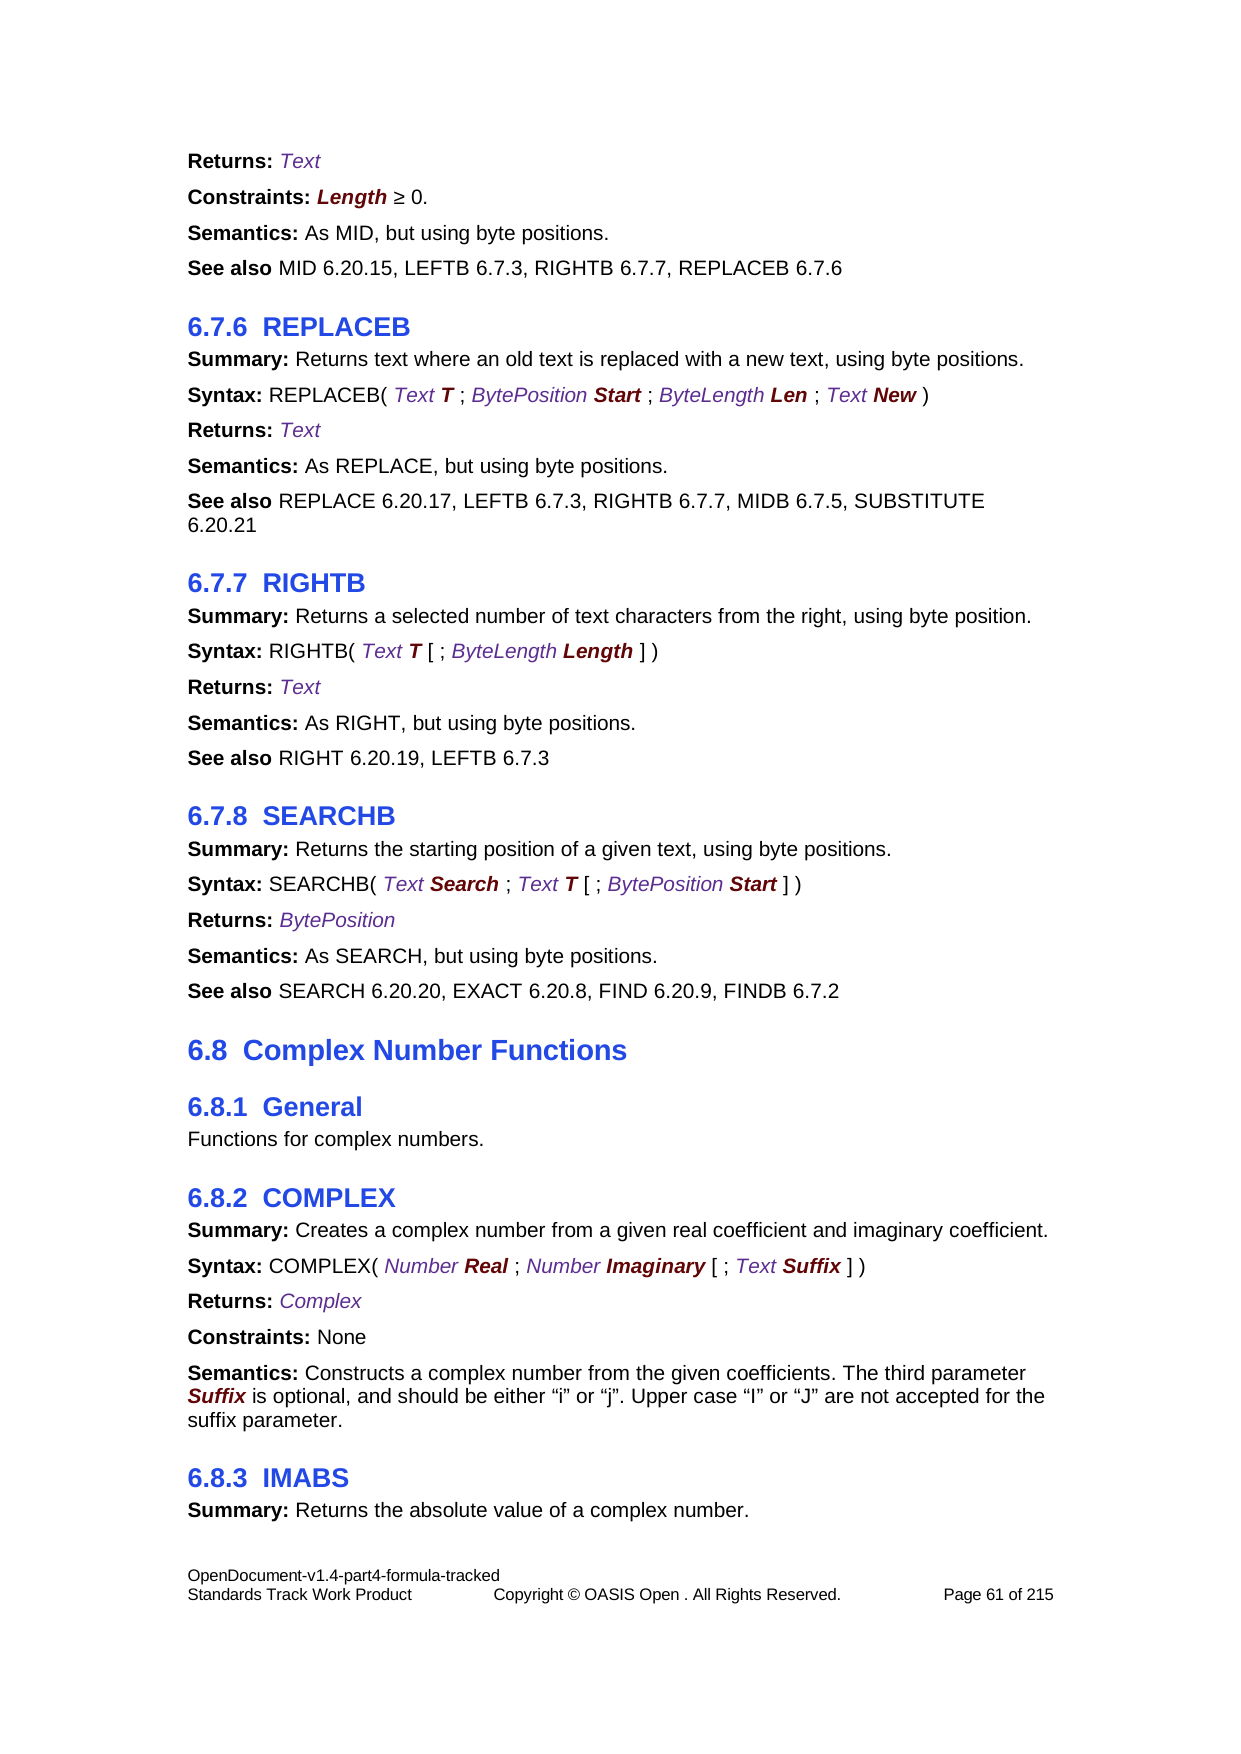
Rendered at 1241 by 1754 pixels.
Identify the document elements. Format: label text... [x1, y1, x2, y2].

text Summary: Returns text where an old text is replaced with a new text, using byte positions. [187, 347, 1053, 371]
subtitle General [187, 1092, 1053, 1122]
subtitle RIGHTB [187, 568, 1053, 598]
text Returns: BytePosition [187, 908, 1053, 932]
text Returns: Text [187, 675, 1053, 699]
text Summary: Returns the starting position of a given text, using byte positions. [187, 837, 1053, 861]
text Syntax: RIGHTB( Text T [ ; ByteLength Length ] ) [187, 640, 1053, 663]
text Syntax: COMPLEX( Number Real ; Number Imaginary [ ; Text Suffix ] ) [187, 1254, 1053, 1278]
text Constraints: Length ≥ 0. [187, 186, 1053, 209]
text Semantics: As REPLACE, but using byte positions. [187, 454, 1053, 478]
text Semantics: As MID, but using byte positions. [187, 221, 1053, 245]
text Semantics: As RIGHT, but using byte positions. [187, 711, 1053, 734]
subtitle IMABS [187, 1463, 1053, 1493]
text Summary: Returns a selected number of text characters from the right, using byte position. [187, 604, 1053, 628]
text See also RIGHT 6.20.19, LEFTB 6.7.3 [187, 747, 1053, 770]
text Returns: Text [187, 419, 1053, 442]
text See also MID 6.20.15, LEFTB 6.7.3, RIGHTB 6.7.7, REPLACEB 6.7.6 [187, 257, 1053, 280]
subtitle SEARCHB [187, 801, 1053, 831]
text Summary: Returns the absolute value of a complex number. [187, 1499, 1053, 1522]
text Semantics: As SEARCH, but using byte positions. [187, 944, 1053, 968]
text See also SEARCH 6.20.20, EXACT 6.20.8, FIND 6.20.9, FINDB 6.7.2 [187, 980, 1053, 1003]
text Returns: Complex [187, 1290, 1053, 1313]
text Constraints: None [187, 1325, 1053, 1349]
text See also REPLACE 6.20.17, LEFTB 6.7.3, RIGHTB 6.7.7, MIDB 6.7.5, SUBSTITUTE 6.20.21 [187, 490, 1053, 537]
text Syntax: SEARCHB( Text Search ; Text T [ ; BytePosition Start ] ) [187, 873, 1053, 896]
text Returns: Text [187, 150, 1053, 173]
text Summary: Creates a complex number from a given real coefficient and imaginary coefficient. [187, 1218, 1053, 1242]
text Semantics: Constructs a complex number from the given coefficients. The third parameter Suffix is optional, and should be either “i” or “j”. Upper case “I” or “J” are not accepted for the suffix parameter. [187, 1361, 1053, 1432]
subtitle COMPLEX [187, 1182, 1053, 1212]
subtitle REPLACEB [187, 311, 1053, 341]
text Functions for complex numbers. [187, 1128, 1053, 1151]
subtitle Complex Number Functions [187, 1034, 1053, 1067]
text Syntax: REPLACEB( Text T ; BytePosition Start ; ByteLength Len ; Text New ) [187, 383, 1053, 407]
